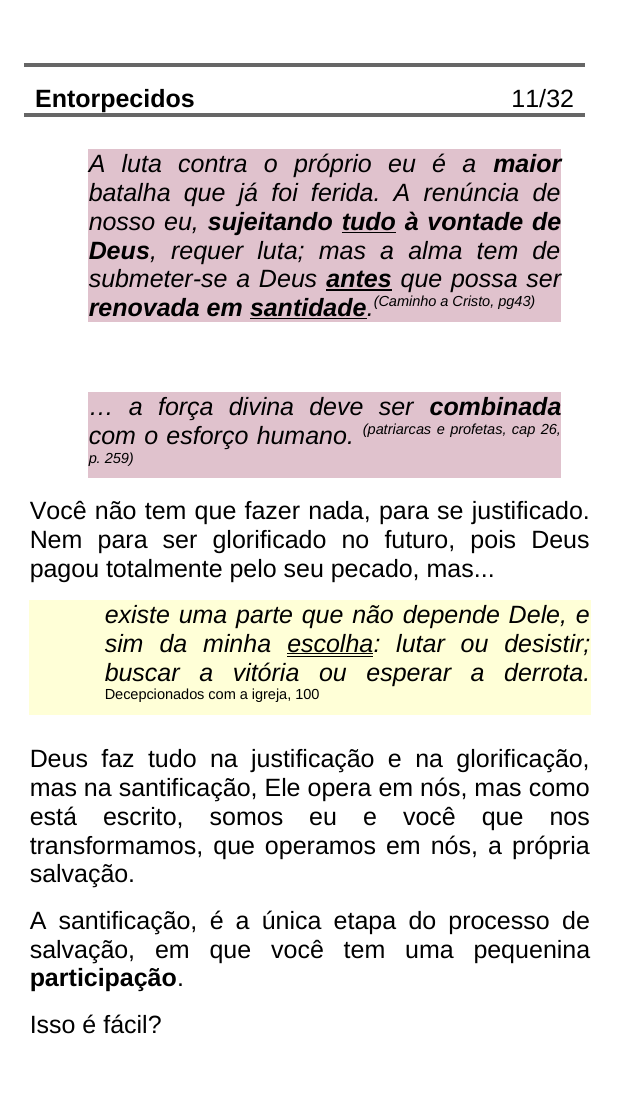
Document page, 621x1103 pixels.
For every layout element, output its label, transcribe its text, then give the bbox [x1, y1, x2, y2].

text Você não tem que fazer nada, para se justificado. Nem para ser glorificado no futuro, pois Deus pagou totalmente pelo seu pecado, mas... [29, 496, 591, 582]
text A luta contra o próprio eu é a maior batalha que já foi ferida. A renúncia de nosso eu, sujeitando tudo à vontade de Deus, requer luta; mas a alma tem de submeter-se a Deus antes que possa ser renovada em santidade.(Caminho a Cristo, pg43) [88, 149, 561, 322]
text Deus faz tudo na justificação e na glorificação, mas na santificação, Ele opera em nós, mas como está escrito, somos eu e você que nos transformamos, que operamos em nós, a própria salvação. [29, 744, 591, 888]
text A santificação, é a única etapa do processo de salvação, em que você tem uma pequenina participação. [29, 906, 591, 992]
list existe uma parte que não depende Dele, e sim da minha escolha: lutar ou desistir; buscar a vitória ou esperar a derrota. Decepcionados com a igreja, 100 [29, 600, 591, 715]
text … a força divina deve ser combinada com o esforço humano. (patriarcas e profetas, cap 26, p. 259) [88, 392, 561, 478]
text Isso é fácil? [29, 1010, 591, 1039]
